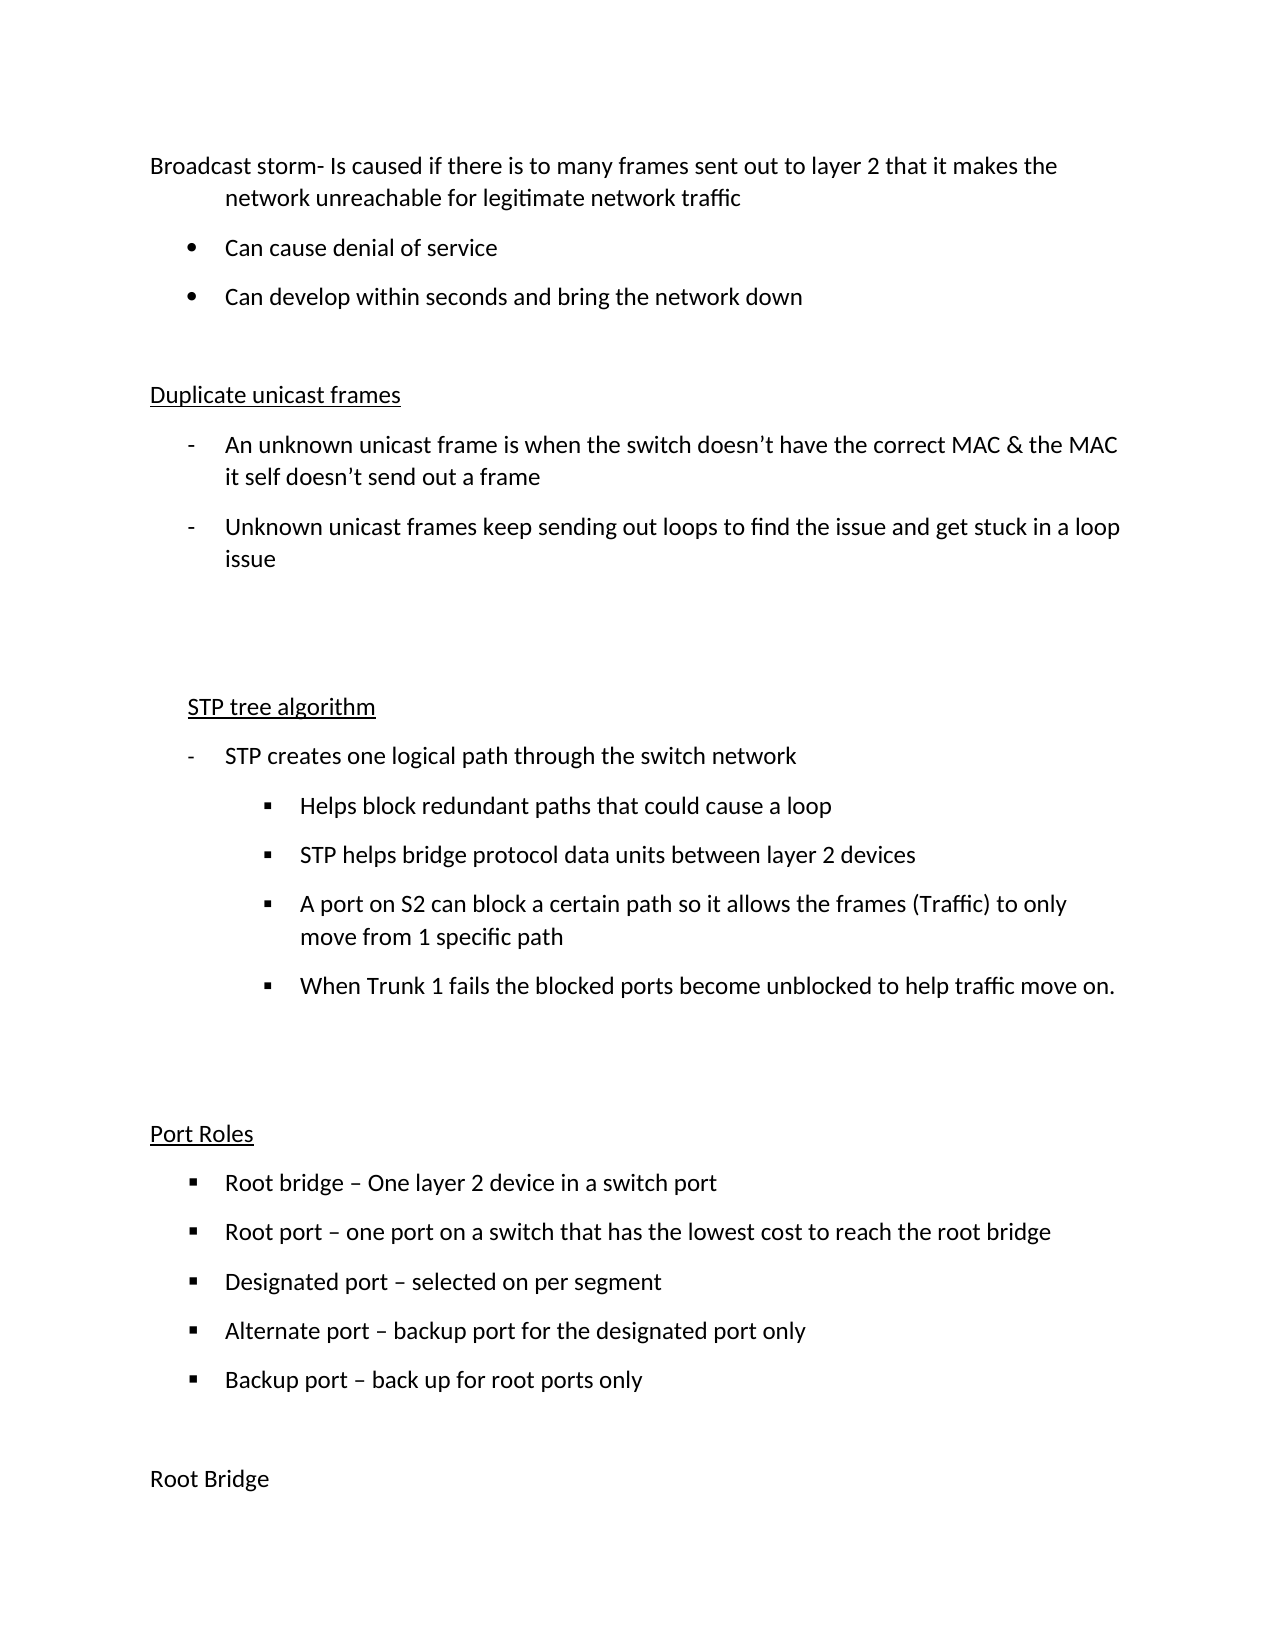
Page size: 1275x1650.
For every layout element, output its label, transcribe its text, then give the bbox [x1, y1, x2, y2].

text Duplicate unicast frames [150, 380, 1125, 410]
list Alternate port – backup port for the designated port only [187, 1315, 1125, 1346]
list STP creates one logical path through the switch network [187, 741, 1125, 771]
list Root port – one port on a switch that has the lowest cost to reach the root bridge [187, 1217, 1125, 1247]
list Can cause denial of service [187, 232, 1125, 262]
text STP tree algorithm [187, 691, 1125, 722]
list An unknown unicast frame is when the switch doesn’t have the correct MAC & the MAC it self doesn’t send out a frame [187, 429, 1125, 492]
list STP helps bridge protocol data units between layer 2 devices [262, 839, 1125, 869]
list Unknown unicast frames keep sending out loops to find the issue and get stuck in a loop issue [187, 511, 1125, 574]
text Root Bridge [150, 1463, 1125, 1493]
text Broadcast storm- Is caused if there is to many frames sent out to layer 2 that it makes the network unreachable for legitimate network traffic [150, 150, 1125, 213]
list A port on S2 can block a certain path so it allows the frames (Traffic) to only move from 1 specific path [262, 888, 1125, 951]
text Port Roles [150, 1118, 1125, 1148]
list Designated port – selected on per segment [187, 1266, 1125, 1296]
list Helps block redundant paths that could cause a loop [262, 790, 1125, 820]
list Backup port – back up for root ports only [187, 1364, 1125, 1395]
list When Trunk 1 fails the blocked ports become unblocked to help traffic move on. [262, 970, 1125, 1001]
list Root bridge – One layer 2 device in a switch port [187, 1167, 1125, 1198]
list Can develop within seconds and bring the network down [187, 281, 1125, 312]
